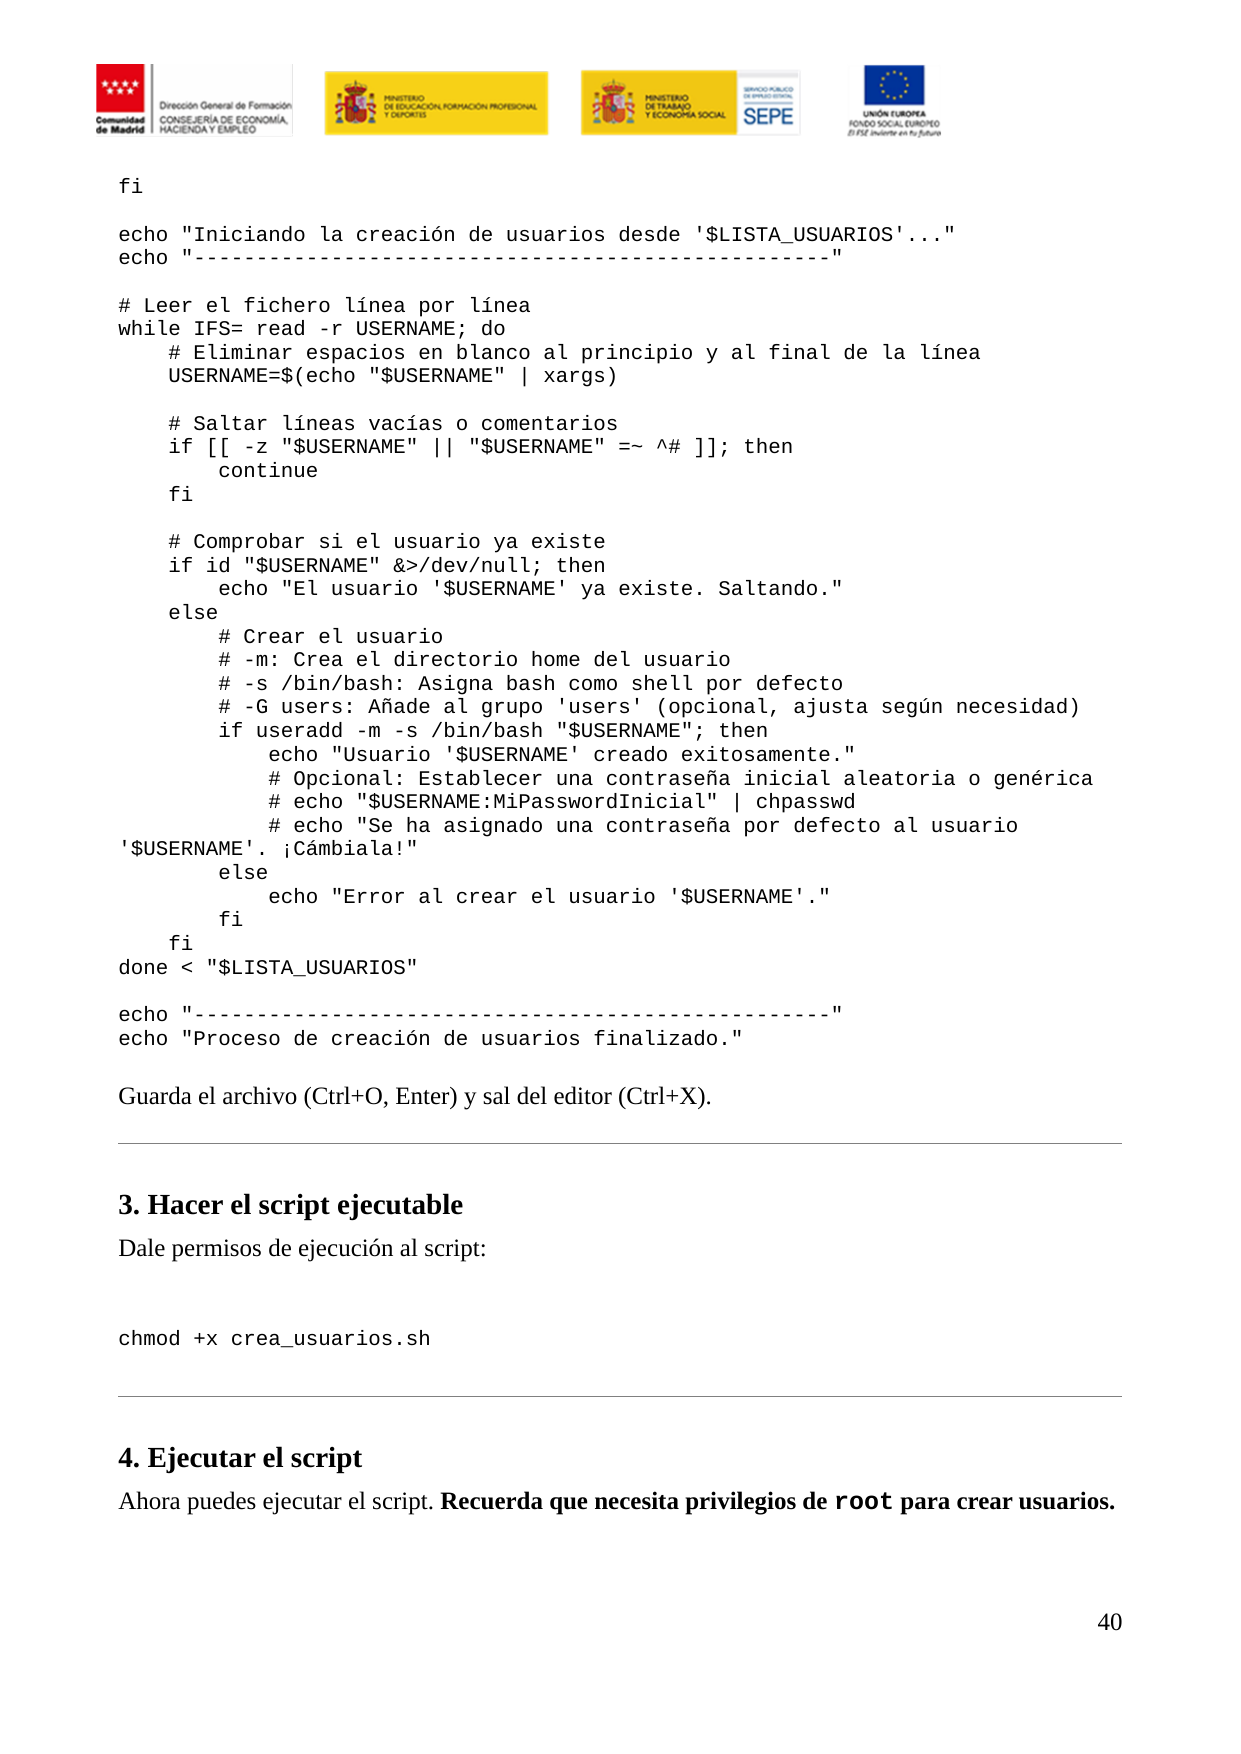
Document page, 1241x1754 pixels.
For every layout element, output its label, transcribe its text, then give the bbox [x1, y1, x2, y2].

text # Saltar líneas vacías o comentarios [118, 413, 1122, 436]
text fi [118, 933, 1122, 957]
text # Comprobar si el usuario ya existe [118, 531, 1122, 555]
text if [[ -z "$USERNAME" || "$USERNAME" =~ ^# ]]; then [118, 436, 1122, 460]
text Dale permisos de ejecución al script: [118, 1233, 1122, 1262]
subtitle 4. Ejecutar el script [118, 1440, 1122, 1474]
subtitle 3. Hacer el script ejecutable [118, 1187, 1122, 1221]
text done < "$LISTA_USUARIOS" [118, 957, 1122, 980]
text # -m: Crea el directorio home del usuario [118, 649, 1122, 673]
text chmod +x crea_usuarios.sh [118, 1328, 1122, 1352]
text while IFS= read -r USERNAME; do [118, 318, 1122, 342]
text echo "El usuario '$USERNAME' ya existe. Saltando." [118, 578, 1122, 602]
text fi [118, 176, 1122, 200]
text if id "$USERNAME" &>/dev/null; then [118, 555, 1122, 578]
text # echo "$USERNAME:MiPasswordInicial" | chpasswd [118, 791, 1122, 815]
text # -s /bin/bash: Asigna bash como shell por defecto [118, 673, 1122, 697]
text # Opcional: Establecer una contraseña inicial aleatoria o genérica [118, 767, 1122, 791]
picture [96, 64, 942, 140]
text continue [118, 460, 1122, 484]
text # Leer el fichero línea por línea [118, 294, 1122, 318]
text if useradd -m -s /bin/bash "$USERNAME"; then [118, 720, 1122, 744]
text fi [118, 909, 1122, 933]
text Guarda el archivo (Ctrl+O, Enter) y sal del editor (Ctrl+X). [118, 1081, 1122, 1109]
text echo "---------------------------------------------------" [118, 1004, 1122, 1028]
text echo "---------------------------------------------------" [118, 247, 1122, 271]
text # -G users: Añade al grupo 'users' (opcional, ajusta según necesidad) [118, 697, 1122, 720]
text echo "Iniciando la creación de usuarios desde '$LISTA_USUARIOS'..." [118, 224, 1122, 247]
text echo "Proceso de creación de usuarios finalizado." [118, 1028, 1122, 1051]
text Ahora puedes ejecutar el script. Recuerda que necesita privilegios de root para crear usuarios. [118, 1486, 1122, 1517]
text else [118, 862, 1122, 886]
text # echo "Se ha asignado una contraseña por defecto al usuario '$USERNAME'. ¡Cámbiala!" [118, 815, 1122, 862]
text else [118, 602, 1122, 626]
text USERNAME=$(echo "$USERNAME" | xargs) [118, 366, 1122, 389]
text echo "Usuario '$USERNAME' creado exitosamente." [118, 744, 1122, 767]
text # Eliminar espacios en blanco al principio y al final de la línea [118, 342, 1122, 366]
text # Crear el usuario [118, 626, 1122, 649]
text echo "Error al crear el usuario '$USERNAME'." [118, 886, 1122, 909]
text fi [118, 484, 1122, 507]
